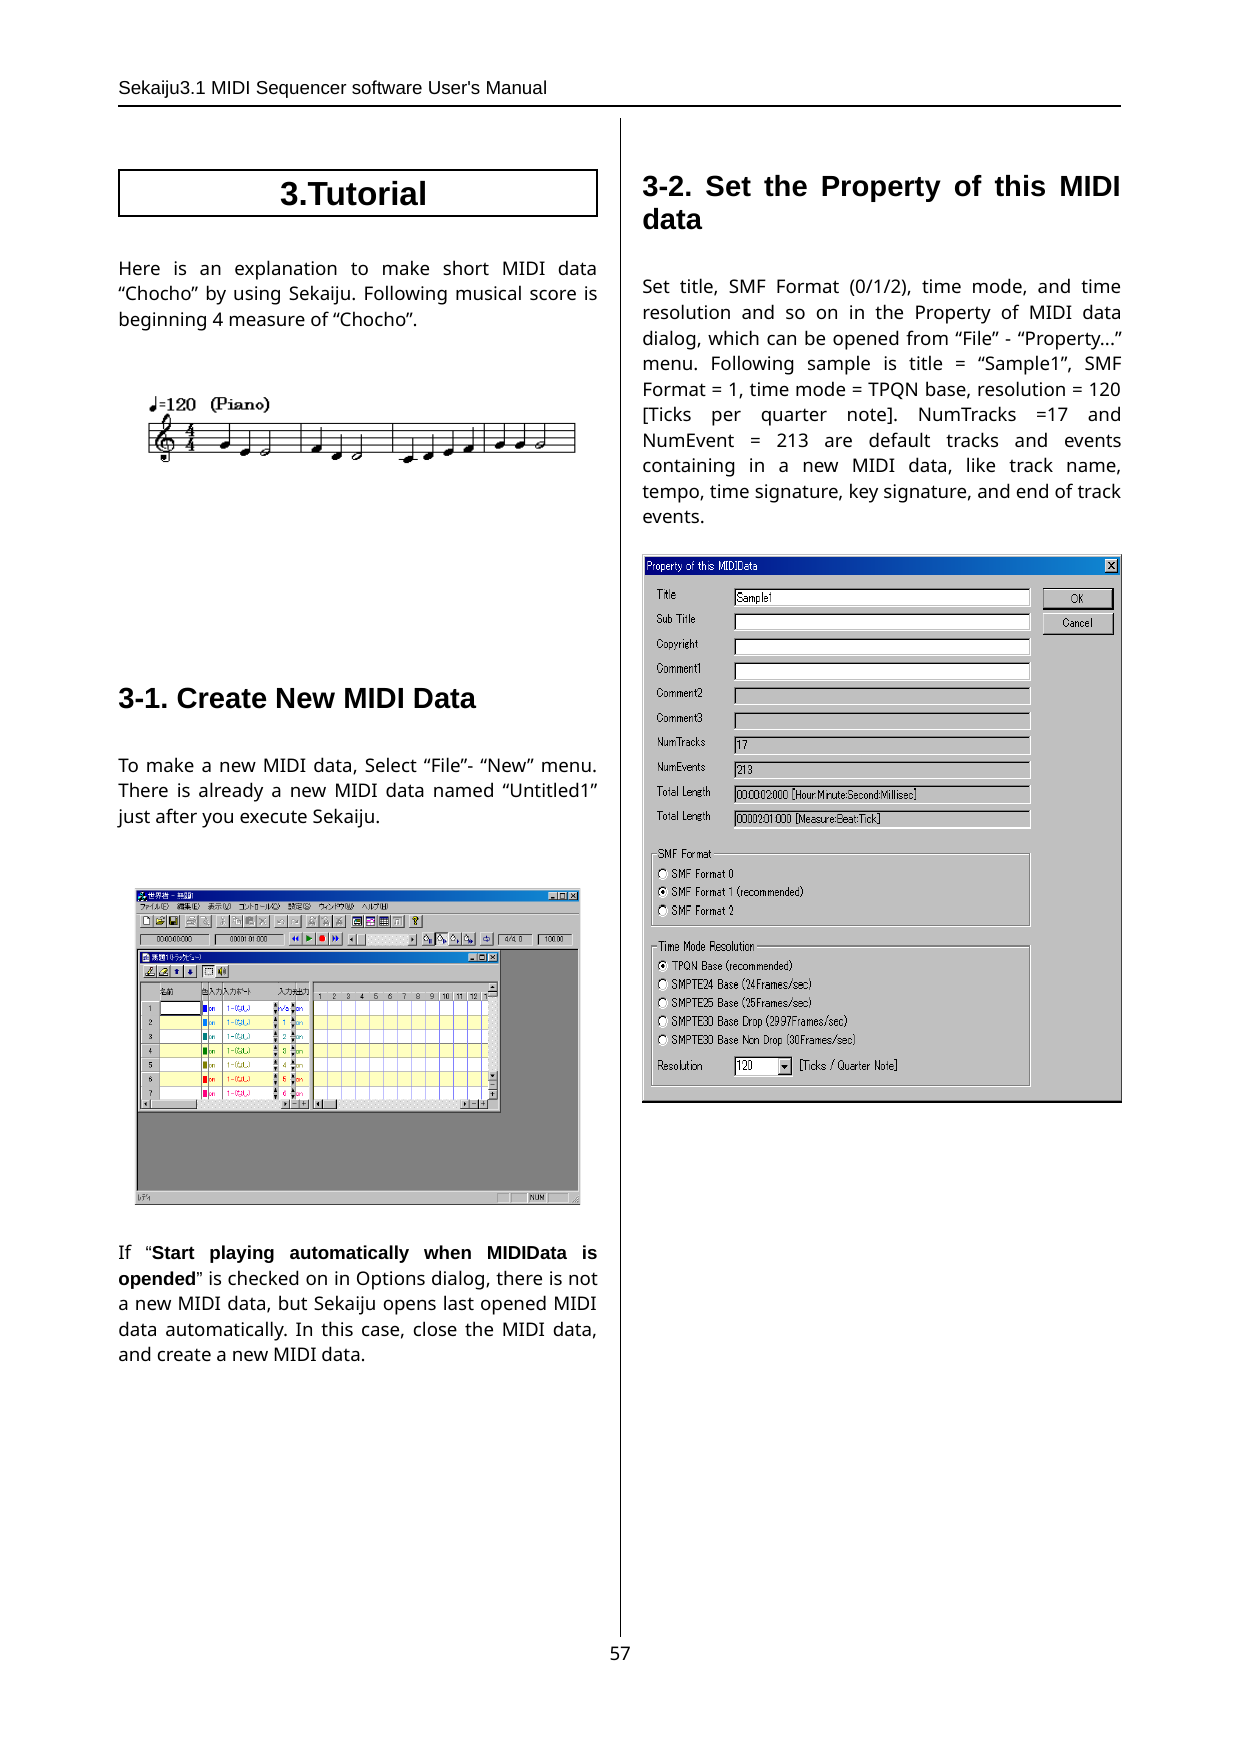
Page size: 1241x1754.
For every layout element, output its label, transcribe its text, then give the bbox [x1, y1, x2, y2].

subtitle 3-1. Create New MIDI Data [118, 681, 598, 714]
picture [134, 391, 581, 494]
picture [642, 554, 1122, 1103]
text To make a new MIDI data, Select “File”- “New” menu. There is already a new MIDI data named “Untitled1” just after you execute Sekaiju. [118, 752, 598, 829]
picture [134, 888, 581, 1205]
text If “Start playing automatically when MIDIData is opended” is checked on in Options dialog, there is not a new MIDI data, but Sekaiju opens last opened MIDI data automatically. In this case, close the MIDI data, and create a new MIDI data. [118, 1239, 598, 1367]
subtitle 3.Tutorial [120, 171, 596, 215]
subtitle 3-2. Set the Property of this MIDI data [642, 169, 1122, 236]
text Here is an explanation to make short MIDI data “Chocho” by using Sekaiju. Following musical score is beginning 4 measure of “Chocho”. [118, 255, 598, 332]
text Set title, SMF Format (0/1/2), time mode, and time resolution and so on in the Property of MIDI data dialog, which can be opened from “File” - “Property...” menu. Following sample is title = “Sample1”, SMF Format = 1, time mode = TPQN base, resolution = 120 [Ticks per quarter note]. NumTracks =17 and NumEvent = 213 are default tracks and events containing in a new MIDI data, like track name, tempo, time signature, key signature, and end of track events. [642, 274, 1122, 529]
